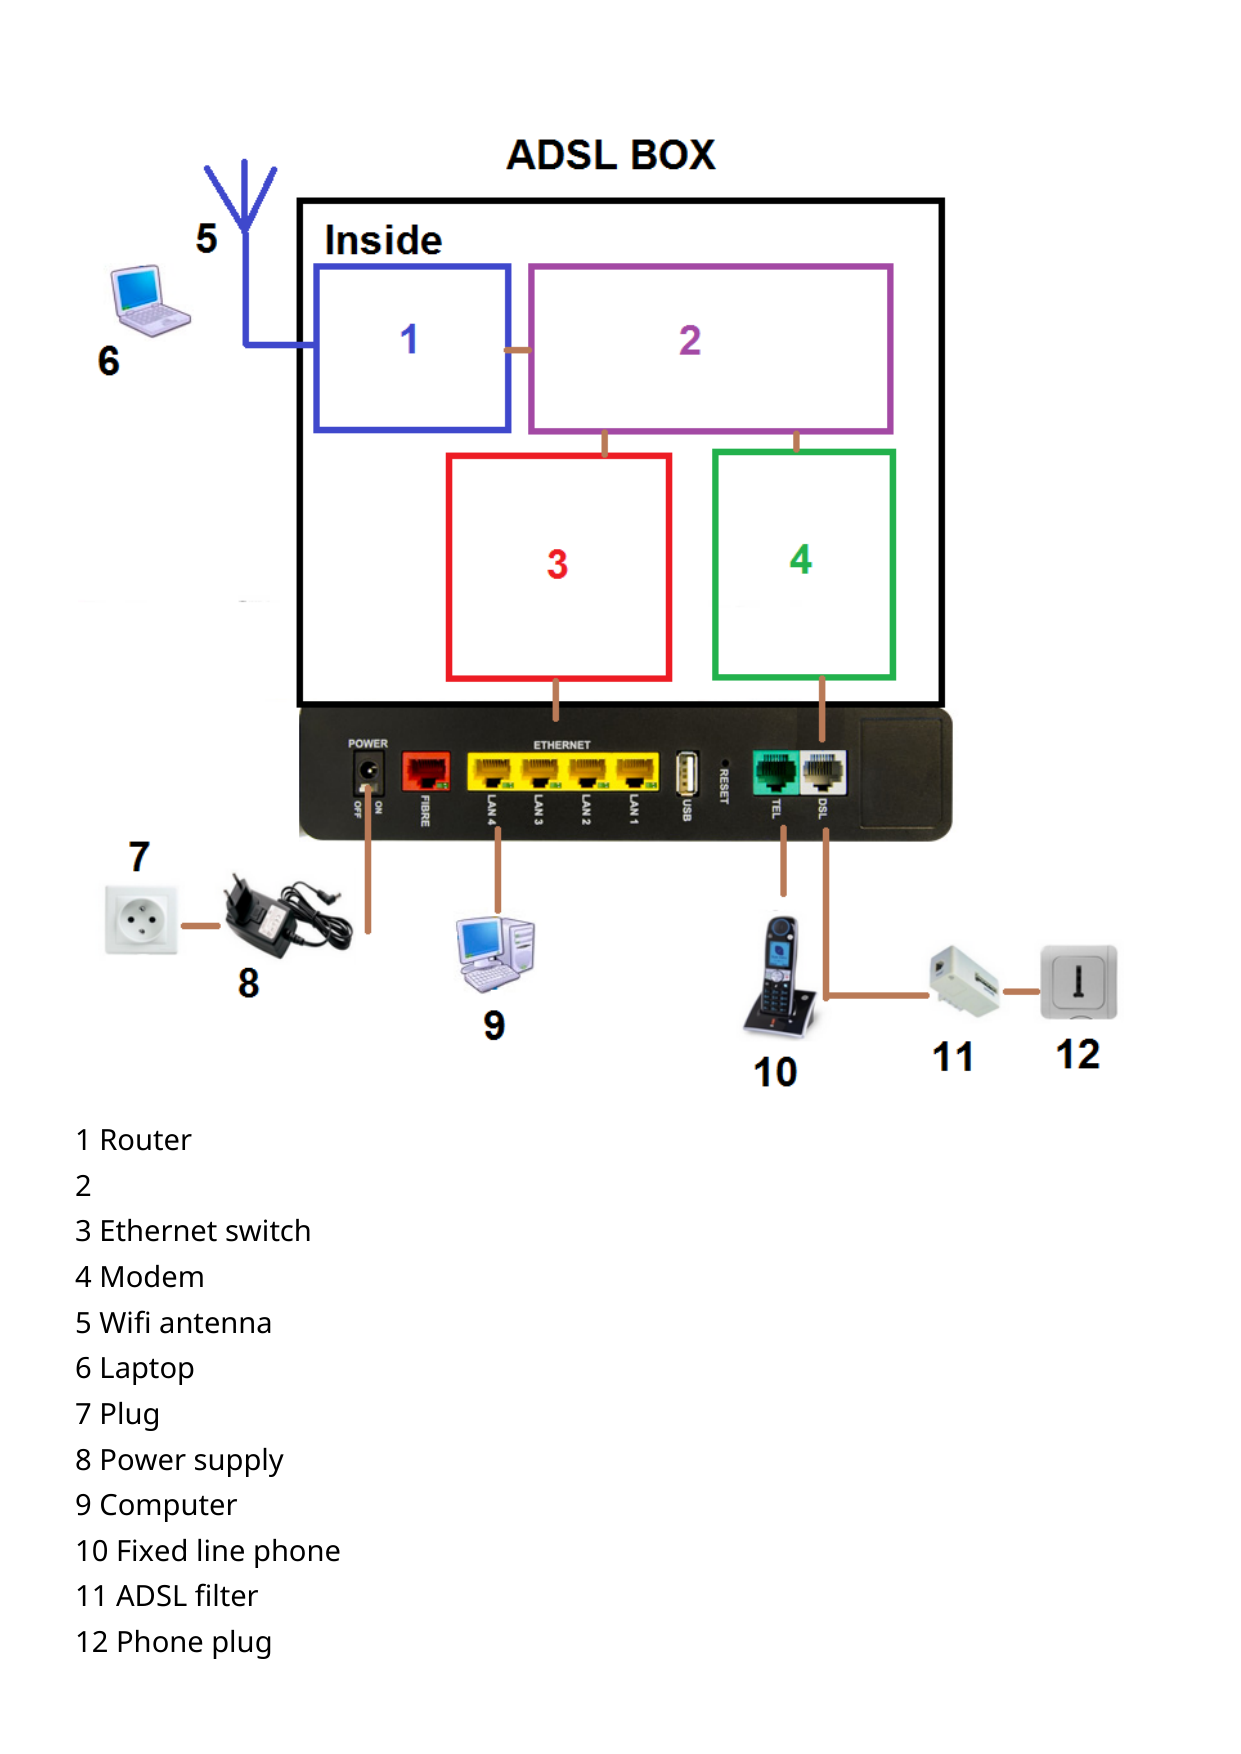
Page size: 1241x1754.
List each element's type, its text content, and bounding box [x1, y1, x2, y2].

list 12 Phone plug [75, 1621, 1165, 1661]
list 9 Computer [75, 1484, 1165, 1524]
list 6 Laptop [75, 1348, 1165, 1387]
list 1 Router [75, 1119, 1165, 1159]
list 8 Power supply [75, 1439, 1165, 1478]
list 7 Plug [75, 1393, 1165, 1433]
list 2 [75, 1165, 1165, 1205]
list 11 ADSL filter [75, 1576, 1165, 1615]
list 5 Wifi antenna [75, 1302, 1165, 1342]
picture [78, 75, 1133, 1120]
list 10 Fixed line phone [75, 1530, 1165, 1570]
list 4 Modem [75, 1256, 1165, 1296]
list 3 Ethernet switch [75, 1211, 1165, 1250]
